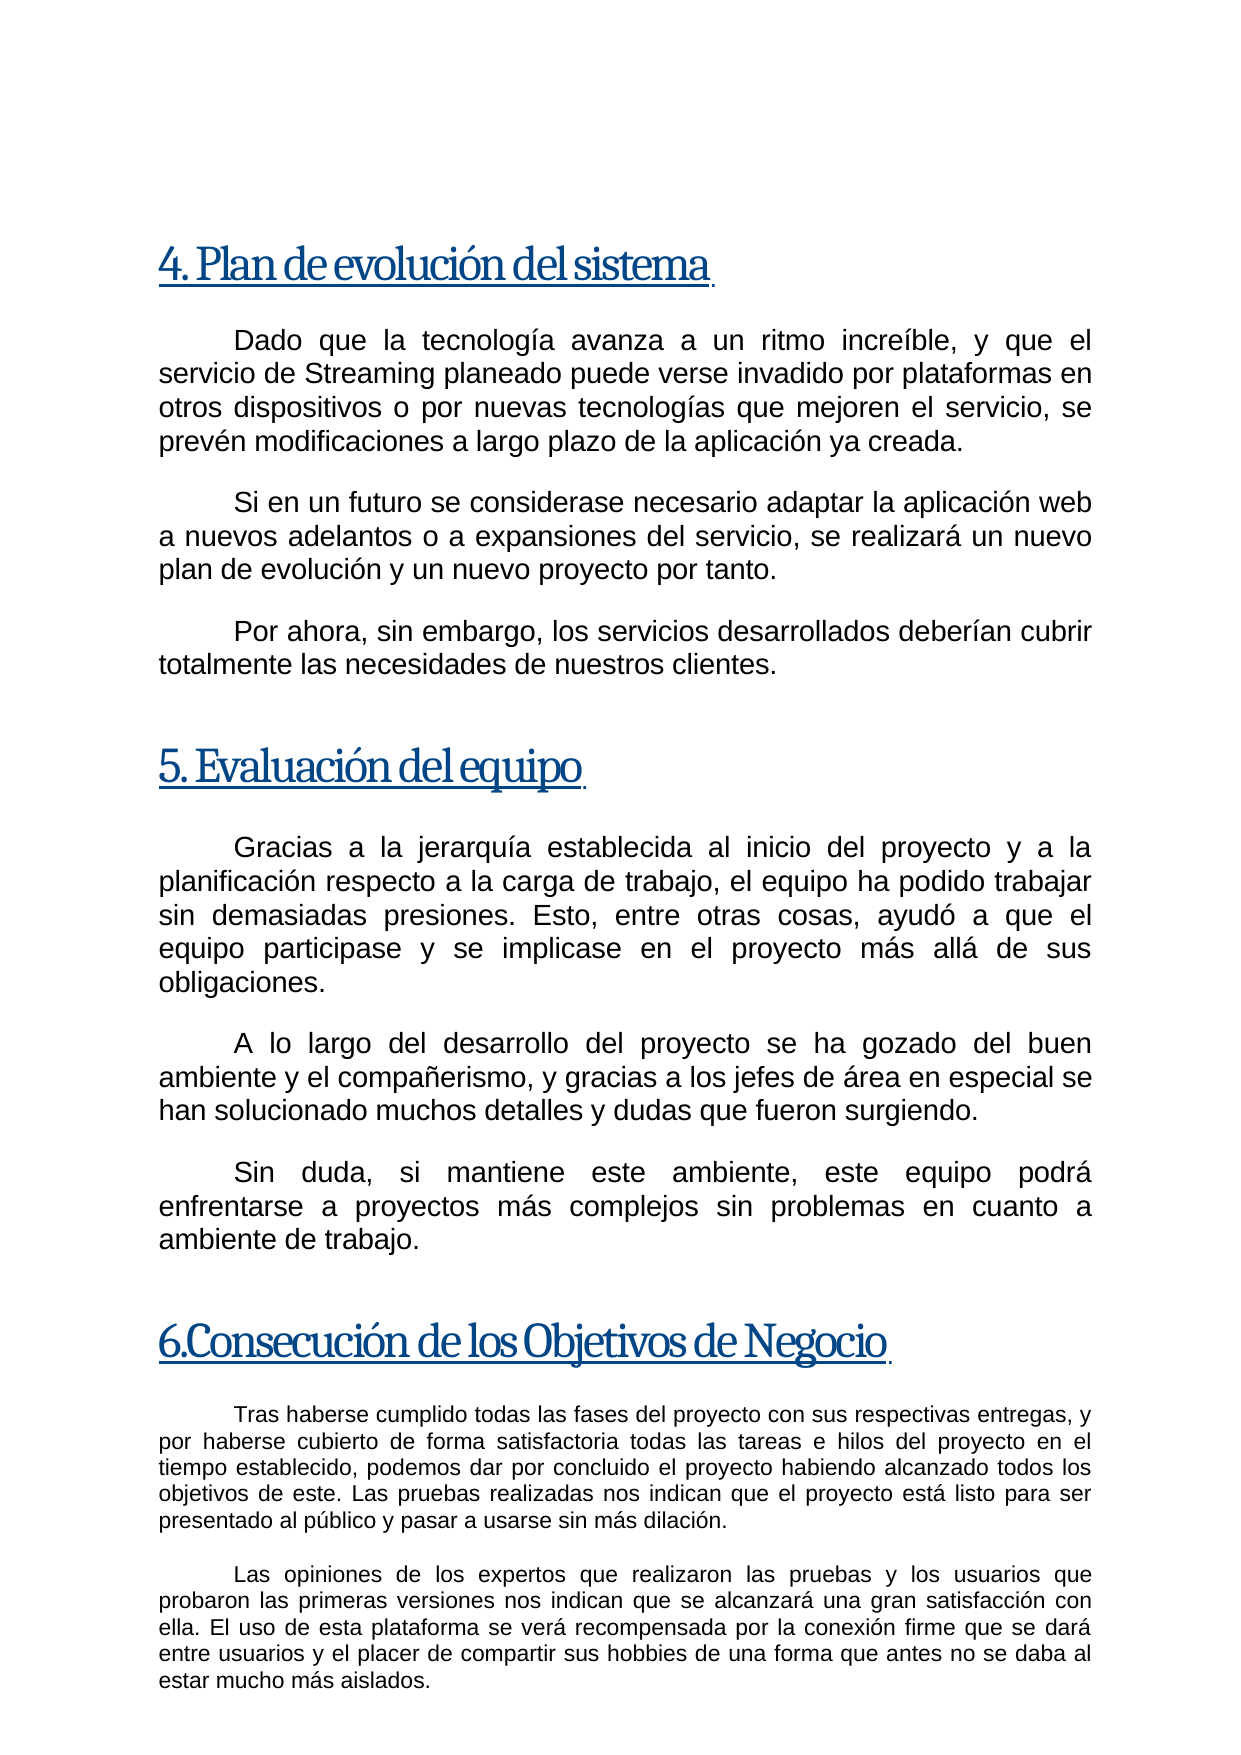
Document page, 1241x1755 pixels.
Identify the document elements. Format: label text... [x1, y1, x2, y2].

text Por ahora, sin embargo, los servicios desarrollados deberían cubrir totalmente las necesidades de nuestros clientes. [158, 614, 1093, 681]
text 6.Consecución de los Objetivos de Negocio [158, 1312, 1093, 1370]
text Sin duda, si mantiene este ambiente, este equipo podrá enfrentarse a proyectos más complejos sin problemas en cuanto a ambiente de trabajo. [158, 1155, 1093, 1256]
text A lo largo del desarrollo del proyecto se ha gozado del buen ambiente y el compañerismo, y gracias a los jefes de área en especial se han solucionado muchos detalles y dudas que fueron surgiendo. [158, 1026, 1093, 1127]
text Dado que la tecnología avanza a un ritmo increíble, y que el servicio de Streaming planeado puede verse invadido por plataformas en otros dispositivos o por nuevas tecnologías que mejoren el servicio, se prevén modificaciones a largo plazo de la aplicación ya creada. [158, 323, 1093, 457]
text Gracias a la jerarquía establecida al inicio del proyecto y a la planificación respecto a la carga de trabajo, el equipo ha podido trabajar sin demasiadas presiones. Esto, entre otras cosas, ayudó a que el equipo participase y se implicase en el proyecto más allá de sus obligaciones. [158, 831, 1093, 998]
text Tras haberse cumplido todas las fases del proyecto con sus respectivas entregas, y por haberse cubierto de forma satisfactoria todas las tareas e hilos del proyecto en el tiempo establecido, podemos dar por concluido el proyecto habiendo alcanzado todos los objetivos de este. Las pruebas realizadas nos indican que el proyecto está listo para ser presentado al público y pasar a usarse sin más dilación. [158, 1400, 1093, 1533]
text 5. Evaluación del equipo [158, 738, 1093, 795]
text Si en un futuro se considerase necesario adaptar la aplicación web a nuevos adelantos o a expansiones del servicio, se realizará un nuevo plan de evolución y un nuevo proyecto por tanto. [158, 485, 1093, 586]
text 4. Plan de evolución del sistema [158, 236, 1093, 293]
text Las opiniones de los expertos que realizaron las pruebas y los usuarios que probaron las primeras versiones nos indican que se alcanzará una gran satisfacción con ella. El uso de esta plataforma se verá recompensada por la conexión firme que se dará entre usuarios y el placer de compartir sus hobbies de una forma que antes no se daba al estar mucho más aislados. [158, 1561, 1093, 1693]
